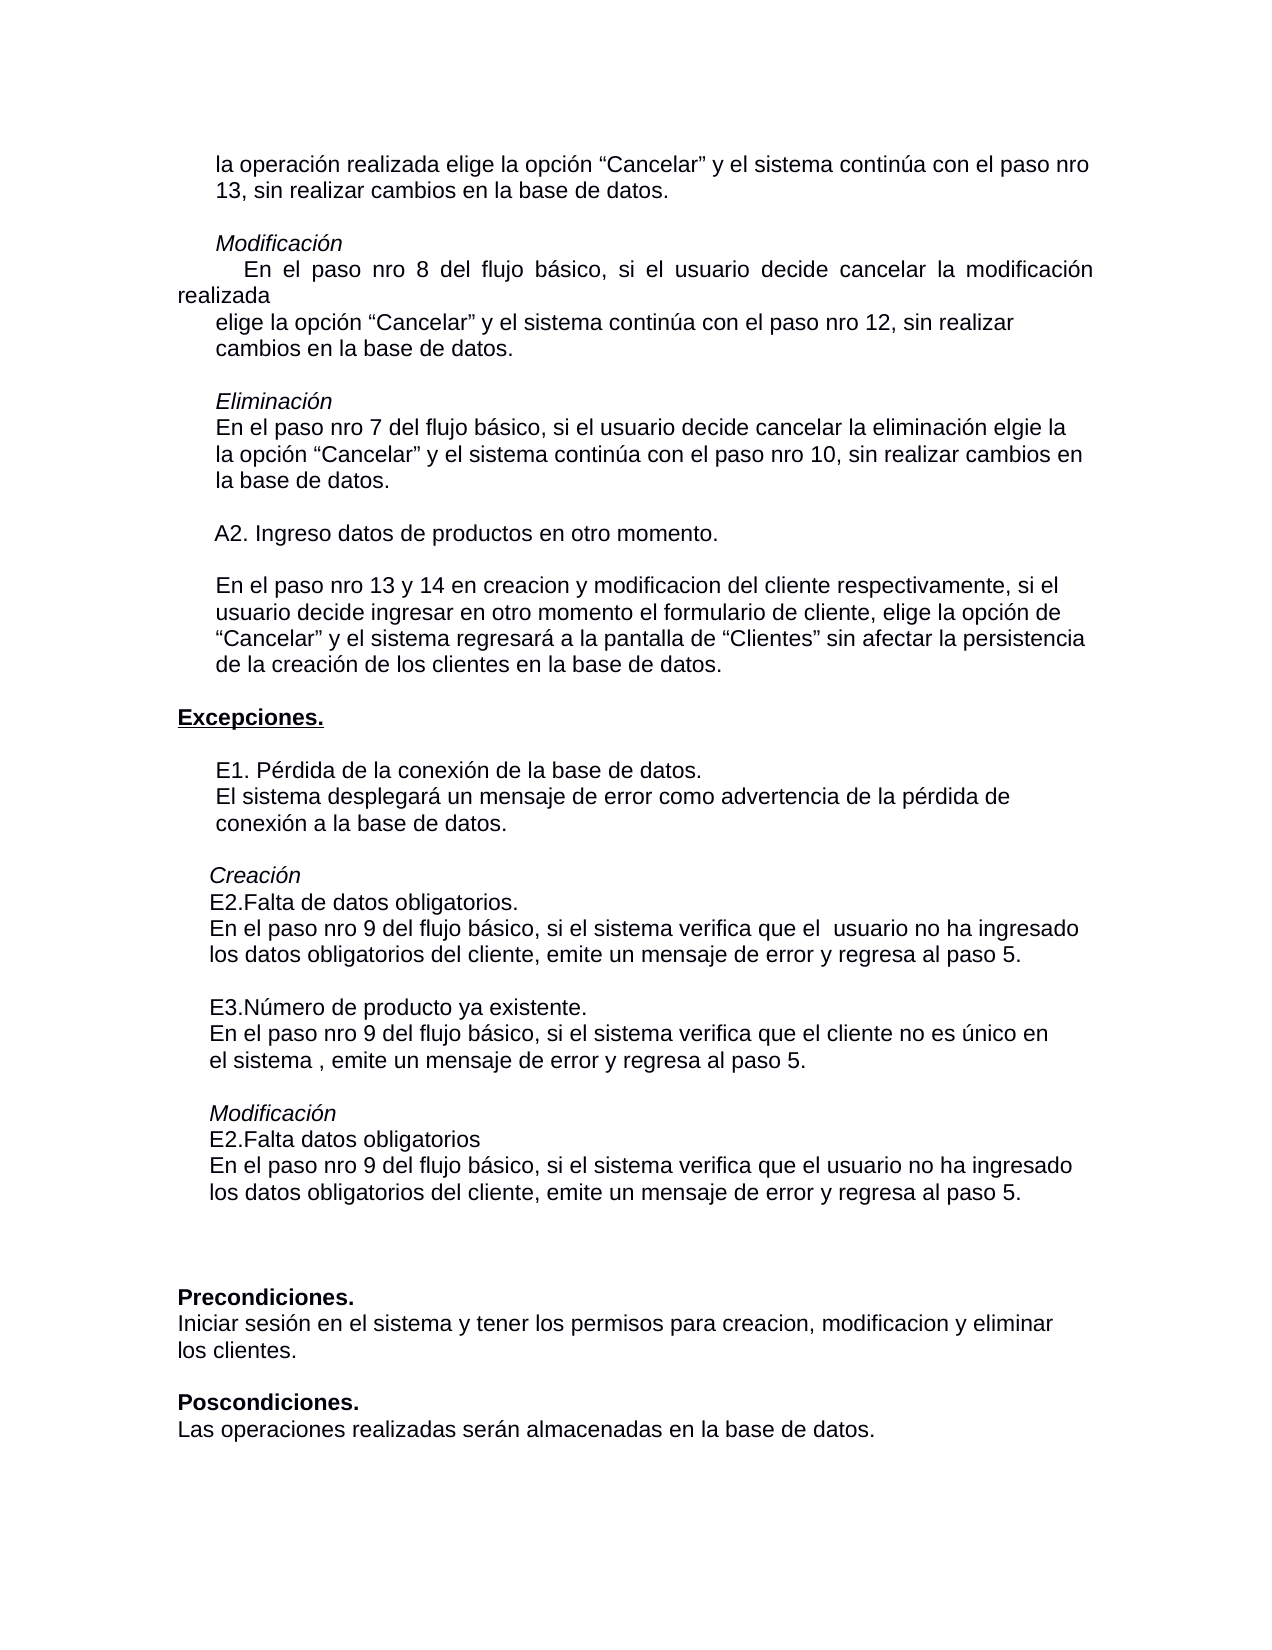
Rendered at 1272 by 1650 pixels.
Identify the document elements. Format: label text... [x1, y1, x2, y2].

text los clientes. [177, 1337, 1095, 1363]
text Las operaciones realizadas serán almacenadas en la base de datos. [177, 1416, 1095, 1442]
text E2.Falta de datos obligatorios. [177, 889, 1095, 915]
text En el paso nro 9 del flujo básico, si el sistema verifica que el usuario no ha ingresado [177, 915, 1095, 941]
text En el paso nro 13 y 14 en creacion y modificacion del cliente respectivamente, si el [177, 572, 1095, 599]
text el sistema , emite un mensaje de error y regresa al paso 5. [177, 1047, 1095, 1073]
text En el paso nro 9 del flujo básico, si el sistema verifica que el usuario no ha ingresado [177, 1152, 1095, 1178]
text A2. Ingreso datos de productos en otro momento. [177, 520, 1095, 546]
text Poscondiciones. [177, 1389, 1095, 1416]
text En el paso nro 7 del flujo básico, si el usuario decide cancelar la eliminación elgie la [177, 414, 1095, 441]
text elige la opción “Cancelar” y el sistema continúa con el paso nro 12, sin realizar [177, 309, 1095, 335]
text la operación realizada elige la opción “Cancelar” y el sistema continúa con el paso nro [177, 151, 1095, 177]
text En el paso nro 8 del flujo básico, si el usuario decide cancelar la modificación realizada [177, 256, 1095, 309]
text Iniciar sesión en el sistema y tener los permisos para creacion, modificacion y eliminar [177, 1310, 1095, 1337]
text los datos obligatorios del cliente, emite un mensaje de error y regresa al paso 5. [177, 941, 1095, 968]
text Precondiciones. [177, 1284, 1095, 1310]
text Modificación [177, 230, 1095, 256]
text de la creación de los clientes en la base de datos. [177, 651, 1095, 678]
text E3.Número de producto ya existente. [177, 994, 1095, 1020]
text usuario decide ingresar en otro momento el formulario de cliente, elige la opción de [177, 599, 1095, 625]
text Modificación [177, 1099, 1095, 1126]
text En el paso nro 9 del flujo básico, si el sistema verifica que el cliente no es único en [177, 1020, 1095, 1047]
text Eliminación [177, 388, 1095, 414]
text la base de datos. [177, 467, 1095, 493]
text E2.Falta datos obligatorios [177, 1126, 1095, 1152]
text “Cancelar” y el sistema regresará a la pantalla de “Clientes” sin afectar la persistencia [177, 625, 1095, 651]
text conexión a la base de datos. [177, 809, 1095, 836]
text Creación [177, 862, 1095, 889]
text Excepciones. [177, 704, 1095, 731]
text 13, sin realizar cambios en la base de datos. [177, 177, 1095, 203]
text los datos obligatorios del cliente, emite un mensaje de error y regresa al paso 5. [177, 1178, 1095, 1205]
text E1. Pérdida de la conexión de la base de datos. [177, 757, 1095, 783]
text cambios en la base de datos. [177, 335, 1095, 362]
text la opción “Cancelar” y el sistema continúa con el paso nro 10, sin realizar cambios en [177, 441, 1095, 467]
text El sistema desplegará un mensaje de error como advertencia de la pérdida de [177, 783, 1095, 809]
